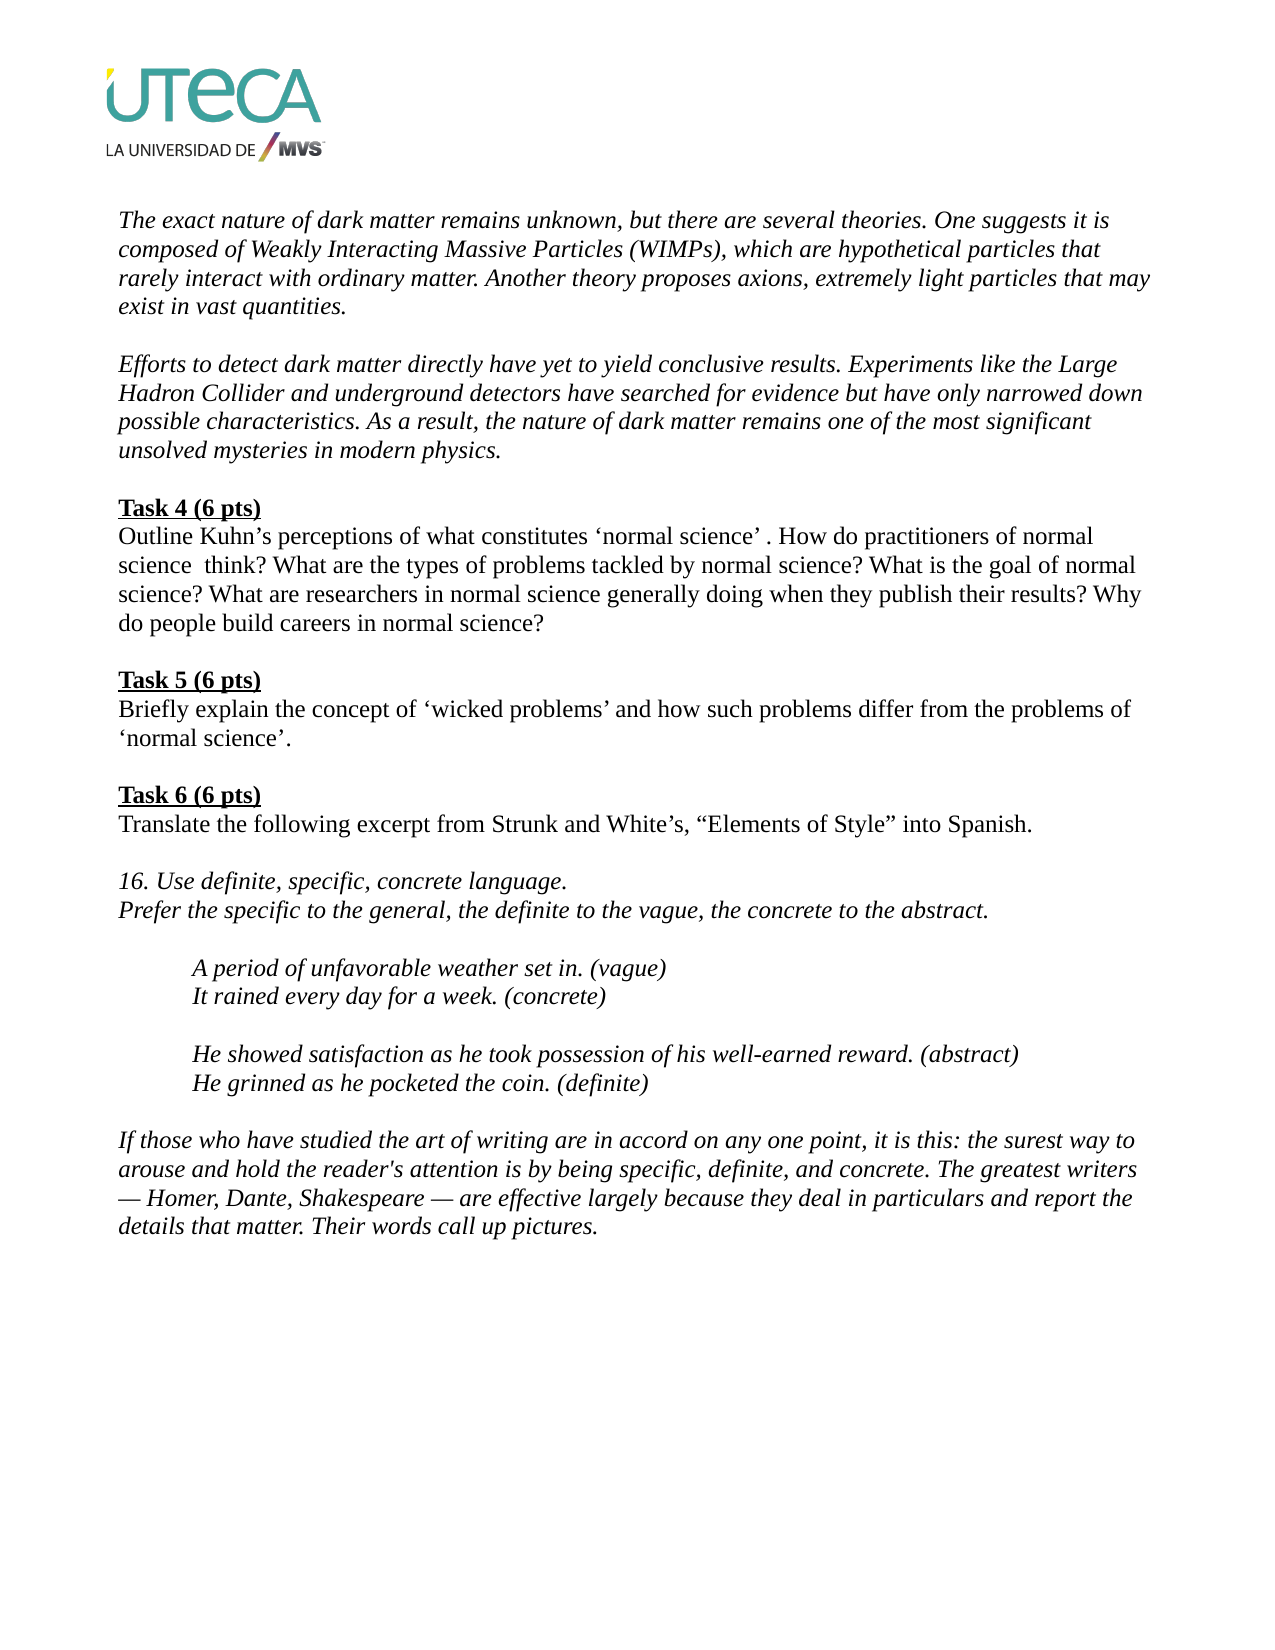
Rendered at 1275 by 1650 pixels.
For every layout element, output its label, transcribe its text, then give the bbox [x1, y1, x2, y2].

text arouse and hold the reader's attention is by being specific, definite, and concrete. The greatest writers— Homer, Dante, Shakespeare — are effective largely because they deal in particulars and report the details that matter. Their words call up pictures. [118, 1154, 1157, 1240]
text Task 5 (6 pts) [118, 665, 1157, 694]
text It rained every day for a week. (concrete) [118, 981, 1157, 1010]
text If those who have studied the art of writing are in accord on any one point, it is this: the surest way to [118, 1125, 1157, 1154]
text He showed satisfaction as he took possession of his well-earned reward. (abstract) [118, 1039, 1157, 1068]
text He grinned as he pocketed the coin. (definite) [118, 1068, 1157, 1096]
text Efforts to detect dark matter directly have yet to yield conclusive results. Experiments like the Large Hadron Collider and underground detectors have searched for evidence but have only narrowed down possible characteristics. As a result, the nature of dark matter remains one of the most significant unsolved mysteries in modern physics. [118, 349, 1157, 464]
text Task 6 (6 pts) [118, 780, 1157, 809]
text Task 4 (6 pts) [118, 493, 1157, 521]
text Translate the following excerpt from Strunk and White’s, “Elements of Style” into Spanish. [118, 809, 1157, 838]
text A period of unfavorable weather set in. (vague) [118, 953, 1157, 981]
picture [104, 64, 328, 166]
text Prefer the specific to the general, the definite to the vague, the concrete to the abstract. [118, 895, 1157, 924]
text The exact nature of dark matter remains unknown, but there are several theories. One suggests it is composed of Weakly Interacting Massive Particles (WIMPs), which are hypothetical particles that rarely interact with ordinary matter. Another theory proposes axions, extremely light particles that may exist in vast quantities. [118, 205, 1157, 320]
text Briefly explain the concept of ‘wicked problems’ and how such problems differ from the problems of ‘normal science’. [118, 694, 1157, 751]
text Outline Kuhn’s perceptions of what constitutes ‘normal science’ . How do practitioners of normal science think? What are the types of problems tackled by normal science? What is the goal of normal science? What are researchers in normal science generally doing when they publish their results? Why do people build careers in normal science? [118, 521, 1157, 636]
text 16. Use definite, specific, concrete language. [118, 866, 1157, 895]
